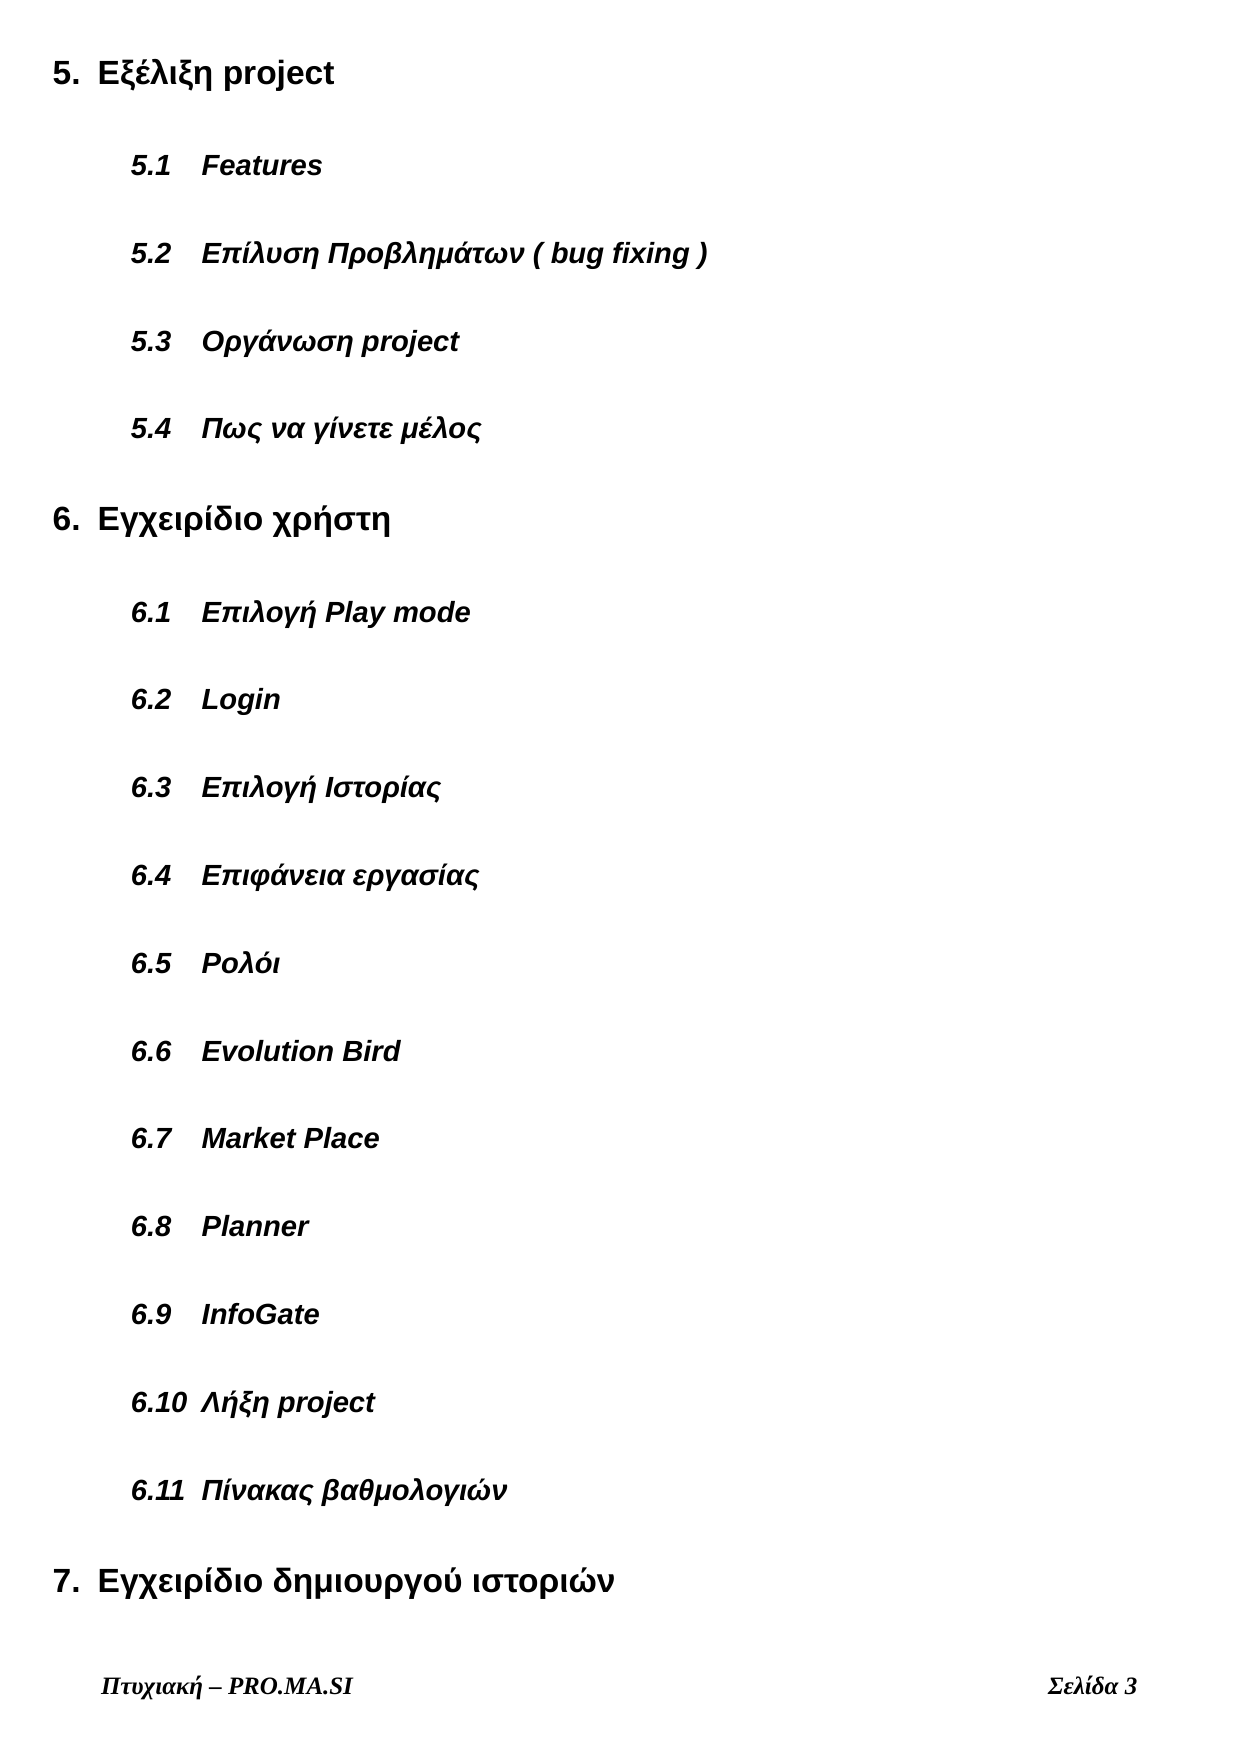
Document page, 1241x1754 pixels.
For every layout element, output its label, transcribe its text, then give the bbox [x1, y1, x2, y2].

subtitle Οργάνωση project [127, 323, 1188, 357]
subtitle Features [127, 148, 1188, 181]
subtitle Λήξη project [127, 1385, 1188, 1418]
subtitle Εξέλιξη project [52, 52, 1188, 91]
subtitle Πως να γίνετε μέλος [127, 411, 1188, 445]
subtitle Evolution Bird [127, 1034, 1188, 1067]
subtitle Επίλυση Προβλημάτων ( bug fixing ) [127, 236, 1188, 269]
subtitle Πίνακας βαθμολογιών [127, 1473, 1188, 1506]
subtitle InfoGate [127, 1297, 1188, 1331]
subtitle Εγχειρίδιο χρήστη [52, 499, 1188, 538]
subtitle Επιλογή Play mode [127, 594, 1188, 628]
subtitle Εγχειρίδιο δημιουργού ιστοριών [52, 1561, 1188, 1599]
subtitle Planner [127, 1209, 1188, 1243]
subtitle Market Place [127, 1121, 1188, 1155]
subtitle Ρολόι [127, 946, 1188, 979]
subtitle Επιφάνεια εργασίας [127, 858, 1188, 892]
subtitle Login [127, 682, 1188, 716]
subtitle Επιλογή Ιστορίας [127, 770, 1188, 804]
